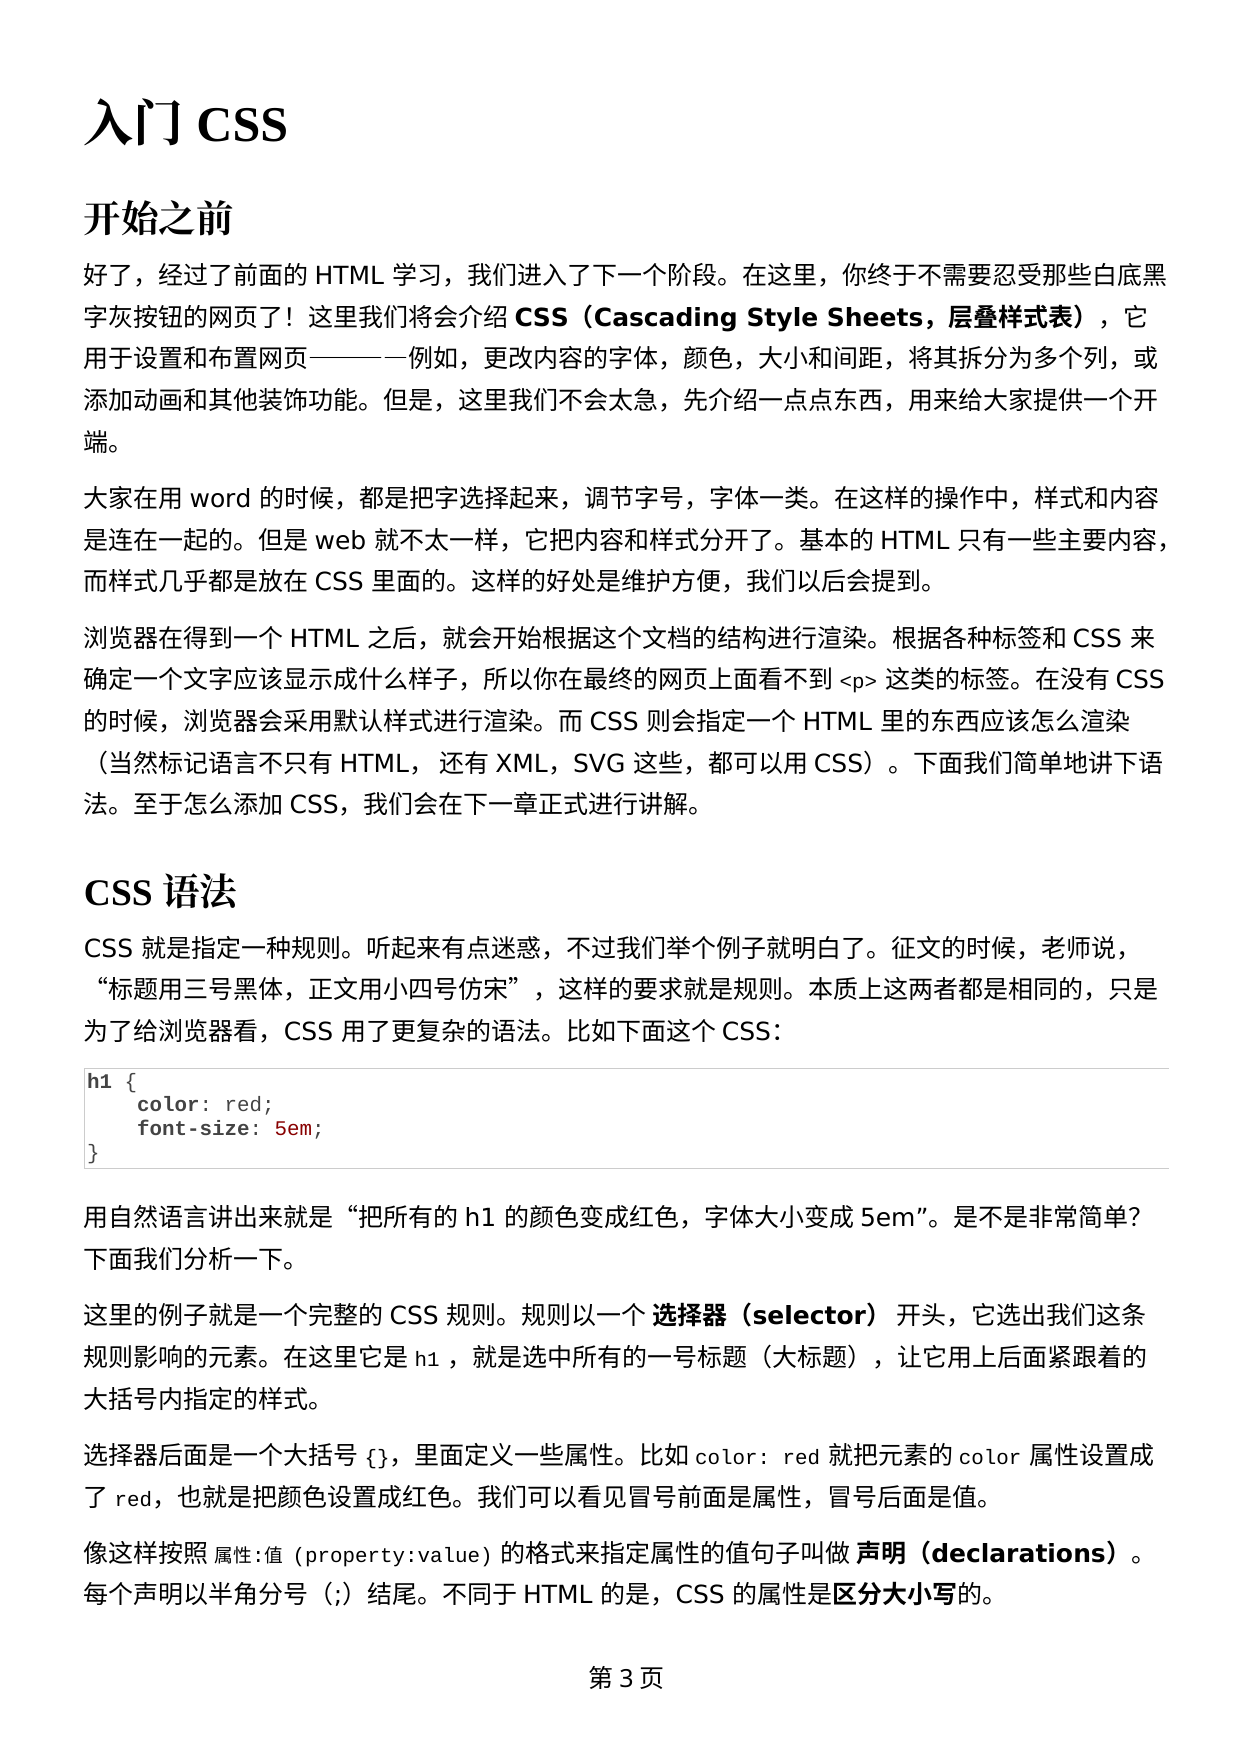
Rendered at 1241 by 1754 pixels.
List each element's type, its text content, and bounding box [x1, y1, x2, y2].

subtitle 开始之前 [84, 189, 1169, 243]
text 选择器后面是一个大括号 {}，里面定义一些属性。比如 color: red 就把元素的 color 属性设置成了 red，也就是把颜色设置成红色。我们可以看见冒号前面是属性，冒号后面是值。 [84, 1435, 1169, 1513]
text 浏览器在得到一个 HTML 之后，就会开始根据这个文档的结构进行渲染。根据各种标签和 CSS 来确定一个文字应该显示成什么样子，所以你在最终的网页上面看不到 <p> 这类的标签。在没有 CSS 的时候，浏览器会采用默认样式进行渲染。而 CSS 则会指定一个 HTML 里的东西应该怎么渲染（当然标记语言不只有 HTML， 还有 XML，SVG 这些，都可以用 CSS）。下面我们简单地讲下语法。至于怎么添加 CSS，我们会在下一章正式进行讲解。 [84, 618, 1169, 821]
text 好了，经过了前面的 HTML 学习，我们进入了下一个阶段。在这里，你终于不需要忍受那些白底黑字灰按钮的网页了！这里我们将会介绍 CSS（Cascading Style Sheets，层叠样式表），它用于设置和布置网页————例如，更改内容的字体，颜色，大小和间距，将其拆分为多个列，或添加动画和其他装饰功能。但是，这里我们不会太急，先介绍一点点东西，用来给大家提供一个开端。 [84, 256, 1169, 458]
text 用自然语言讲出来就是“把所有的 h1 的颜色变成红色，字体大小变成 5em”。是不是非常简单？下面我们分析一下。 [84, 1198, 1169, 1276]
subtitle CSS 语法 [84, 862, 1169, 916]
text color: red; [85, 1091, 1169, 1115]
text font-size: 5em; [85, 1115, 1169, 1139]
text } [85, 1139, 1169, 1168]
text CSS 就是指定一种规则。听起来有点迷惑，不过我们举个例子就明白了。征文的时候，老师说，“标题用三号黑体，正文用小四号仿宋”，这样的要求就是规则。本质上这两者都是相同的，只是为了给浏览器看，CSS 用了更复杂的语法。比如下面这个 CSS： [84, 928, 1169, 1048]
text 像这样按照 属性:值 (property:value) 的格式来指定属性的值句子叫做 声明（declarations）。每个声明以半角分号（;）结尾。不同于 HTML 的是，CSS 的属性是区分大小写的。 [84, 1533, 1169, 1611]
text 大家在用 word 的时候，都是把字选择起来，调节字号，字体一类。在这样的操作中，样式和内容是连在一起的。但是 web 就不太一样，它把内容和样式分开了。基本的 HTML 只有一些主要内容，而样式几乎都是放在 CSS 里面的。这样的好处是维护方便，我们以后会提到。 [84, 478, 1169, 598]
text 这里的例子就是一个完整的 CSS 规则。规则以一个 选择器（selector） 开头，它选出我们这条规则影响的元素。在这里它是 h1 ，就是选中所有的一号标题（大标题），让它用上后面紧跟着的大括号内指定的样式。 [84, 1296, 1169, 1415]
subtitle 入门 CSS [84, 84, 1169, 156]
text h1 { [85, 1069, 1169, 1091]
